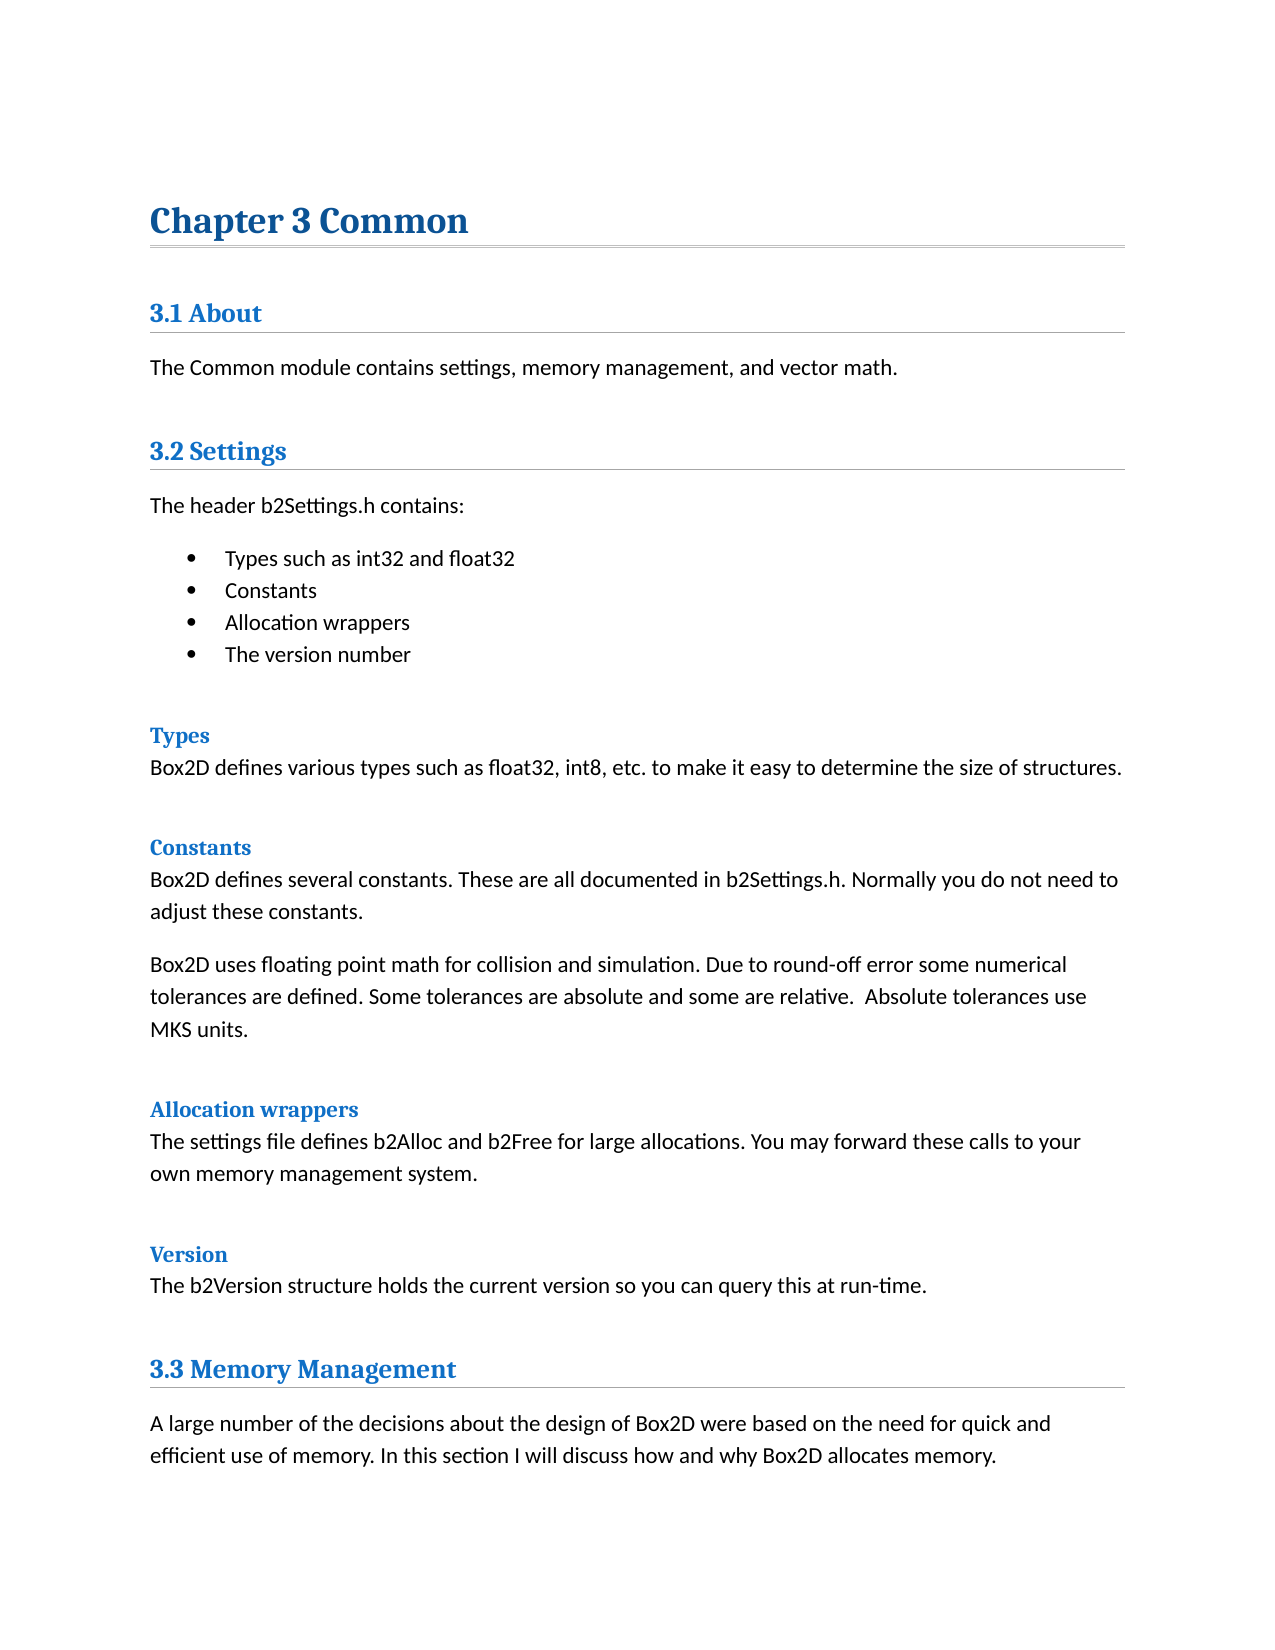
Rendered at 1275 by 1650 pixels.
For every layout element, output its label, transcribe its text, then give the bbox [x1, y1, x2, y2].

text The header b2Settings.h contains: [150, 491, 1125, 519]
text The Common module contains settings, memory management, and vector math. [150, 353, 1125, 381]
list Types such as int32 and float32 [187, 544, 1125, 572]
subtitle About [150, 298, 1125, 332]
list Allocation wrappers [187, 608, 1125, 636]
subtitle Constants [150, 835, 1125, 861]
text Box2D defines various types such as float32, int8, etc. to make it easy to determine the size of structures. [150, 753, 1125, 781]
subtitle Settings [150, 436, 1125, 469]
subtitle Memory Management [150, 1354, 1125, 1387]
subtitle Common [150, 200, 1125, 245]
text The b2Version structure holds the current version so you can query this at run-time. [150, 1272, 1125, 1300]
subtitle Version [150, 1241, 1125, 1268]
text A large number of the decisions about the design of Box2D were based on the need for quick and efficient use of memory. In this section I will discuss how and why Box2D allocates memory. [150, 1409, 1125, 1469]
text Box2D uses floating point math for collision and simulation. Due to round-off error some numerical tolerances are defined. Some tolerances are absolute and some are relative. Absolute tolerances use MKS units. [150, 950, 1125, 1043]
text The settings file defines b2Alloc and b2Free for large allocations. You may forward these calls to your own memory management system. [150, 1127, 1125, 1187]
subtitle Types [150, 722, 1125, 749]
subtitle Allocation wrappers [150, 1097, 1125, 1123]
list Constants [187, 576, 1125, 604]
text Box2D defines several constants. These are all documented in b2Settings.h. Normally you do not need to adjust these constants. [150, 865, 1125, 925]
list The version number [187, 640, 1125, 668]
